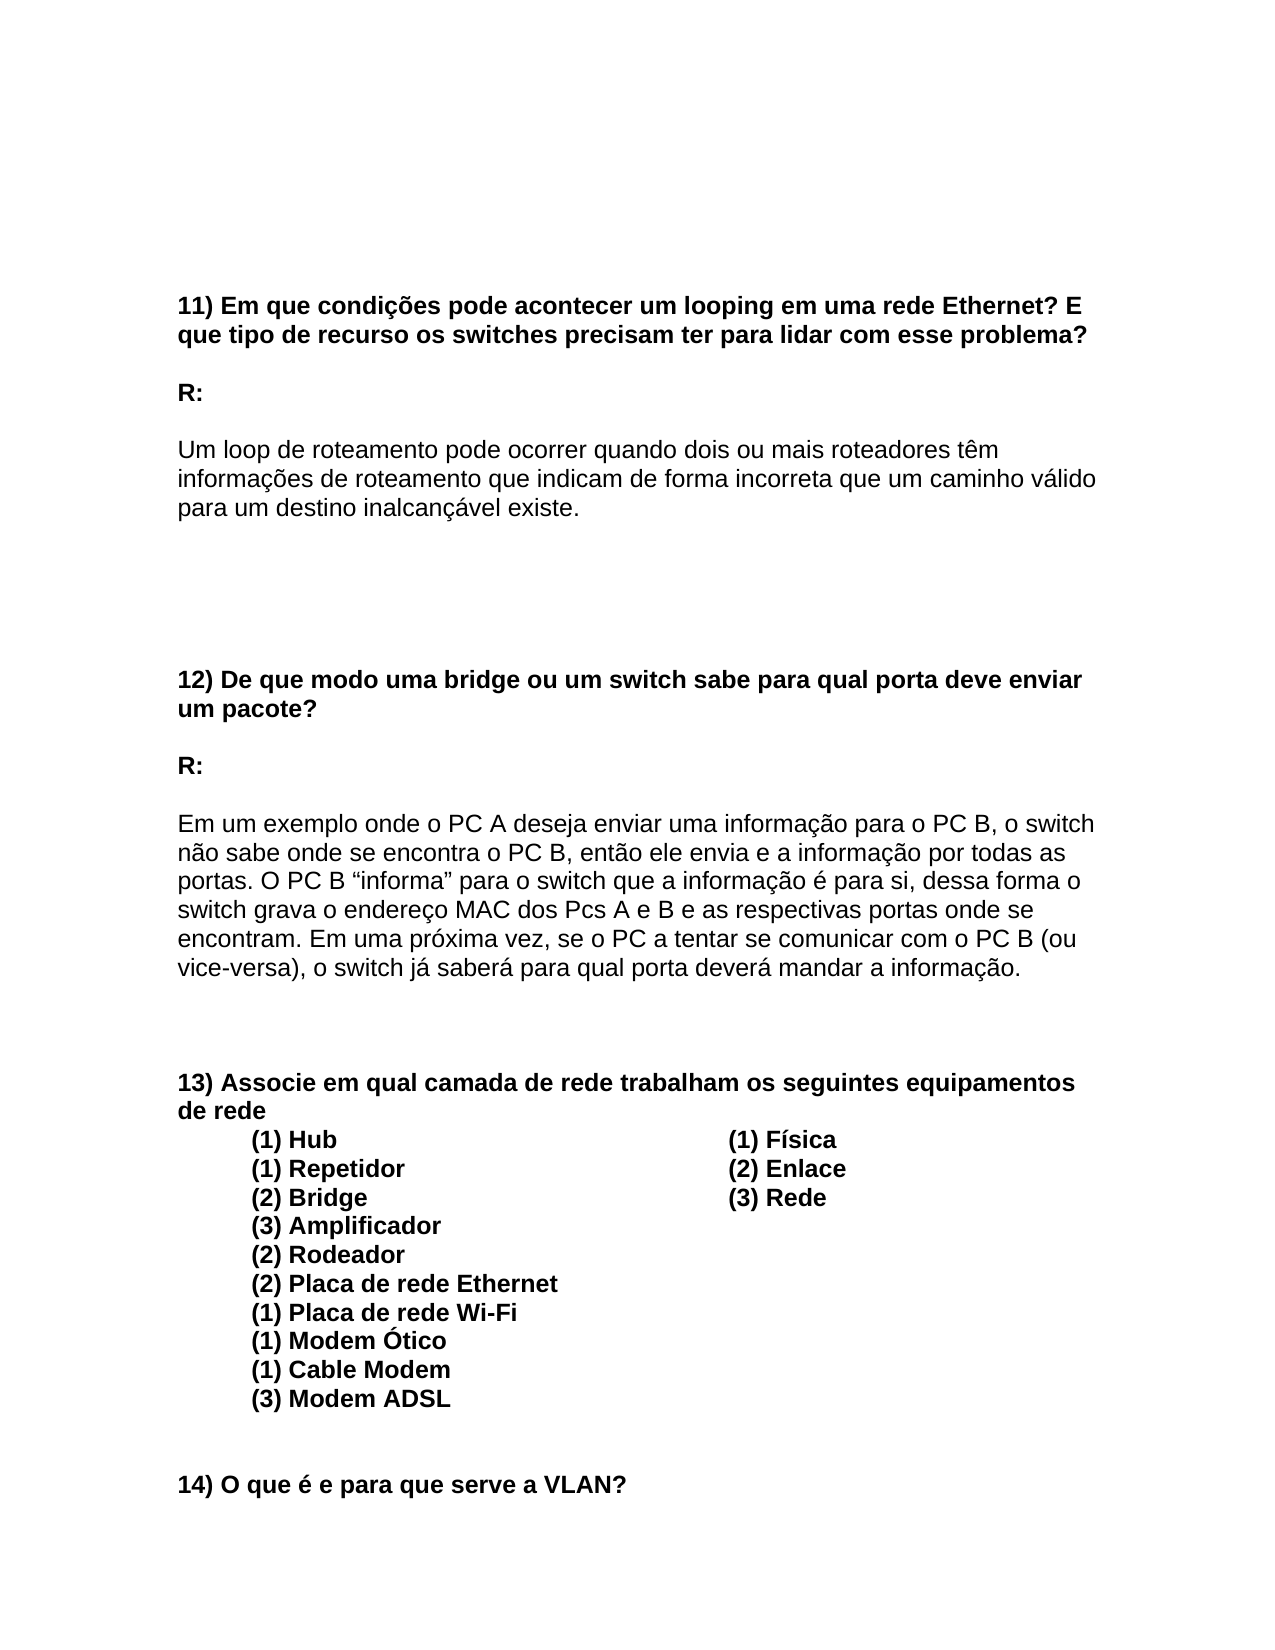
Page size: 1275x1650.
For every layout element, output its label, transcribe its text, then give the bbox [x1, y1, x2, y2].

text (2) Placa de rede Ethernet [177, 1269, 1098, 1298]
text (1) Placa de rede Wi-Fi [177, 1298, 1098, 1326]
text (3) Modem ADSL [177, 1384, 1098, 1413]
text (1) Cable Modem [177, 1355, 1098, 1384]
text Um loop de roteamento pode ocorrer quando dois ou mais roteadores têm informações de roteamento que indicam de forma incorreta que um caminho válido para um destino inalcançável existe. [177, 435, 1098, 521]
text 11) Em que condições pode acontecer um looping em uma rede Ethernet? E que tipo de recurso os switches precisam ter para lidar com esse problema? [177, 291, 1098, 349]
text (1) Repetidor (2) Enlace [177, 1154, 1098, 1183]
text (1) Hub (1) Física [177, 1125, 1098, 1154]
text 14) O que é e para que serve a VLAN? [177, 1470, 1098, 1499]
text (2) Bridge (3) Rede [177, 1183, 1098, 1211]
text (2) Rodeador [177, 1240, 1098, 1269]
text 13) Associe em qual camada de rede trabalham os seguintes equipamentos de rede [177, 1068, 1098, 1125]
text 12) De que modo uma bridge ou um switch sabe para qual porta deve enviar um pacote? [177, 665, 1098, 723]
text R: [177, 378, 1098, 406]
text Em um exemplo onde o PC A deseja enviar uma informação para o PC B, o switch não sabe onde se encontra o PC B, então ele envia e a informação por todas as portas. O PC B “informa” para o switch que a informação é para si, dessa forma o switch grava o endereço MAC dos Pcs A e B e as respectivas portas onde se encontram. Em uma próxima vez, se o PC a tentar se comunicar com o PC B (ou vice-versa), o switch já saberá para qual porta deverá mandar a informação. [177, 809, 1098, 981]
text (1) Modem Ótico [177, 1326, 1098, 1355]
text (3) Amplificador [177, 1211, 1098, 1240]
text R: [177, 751, 1098, 780]
